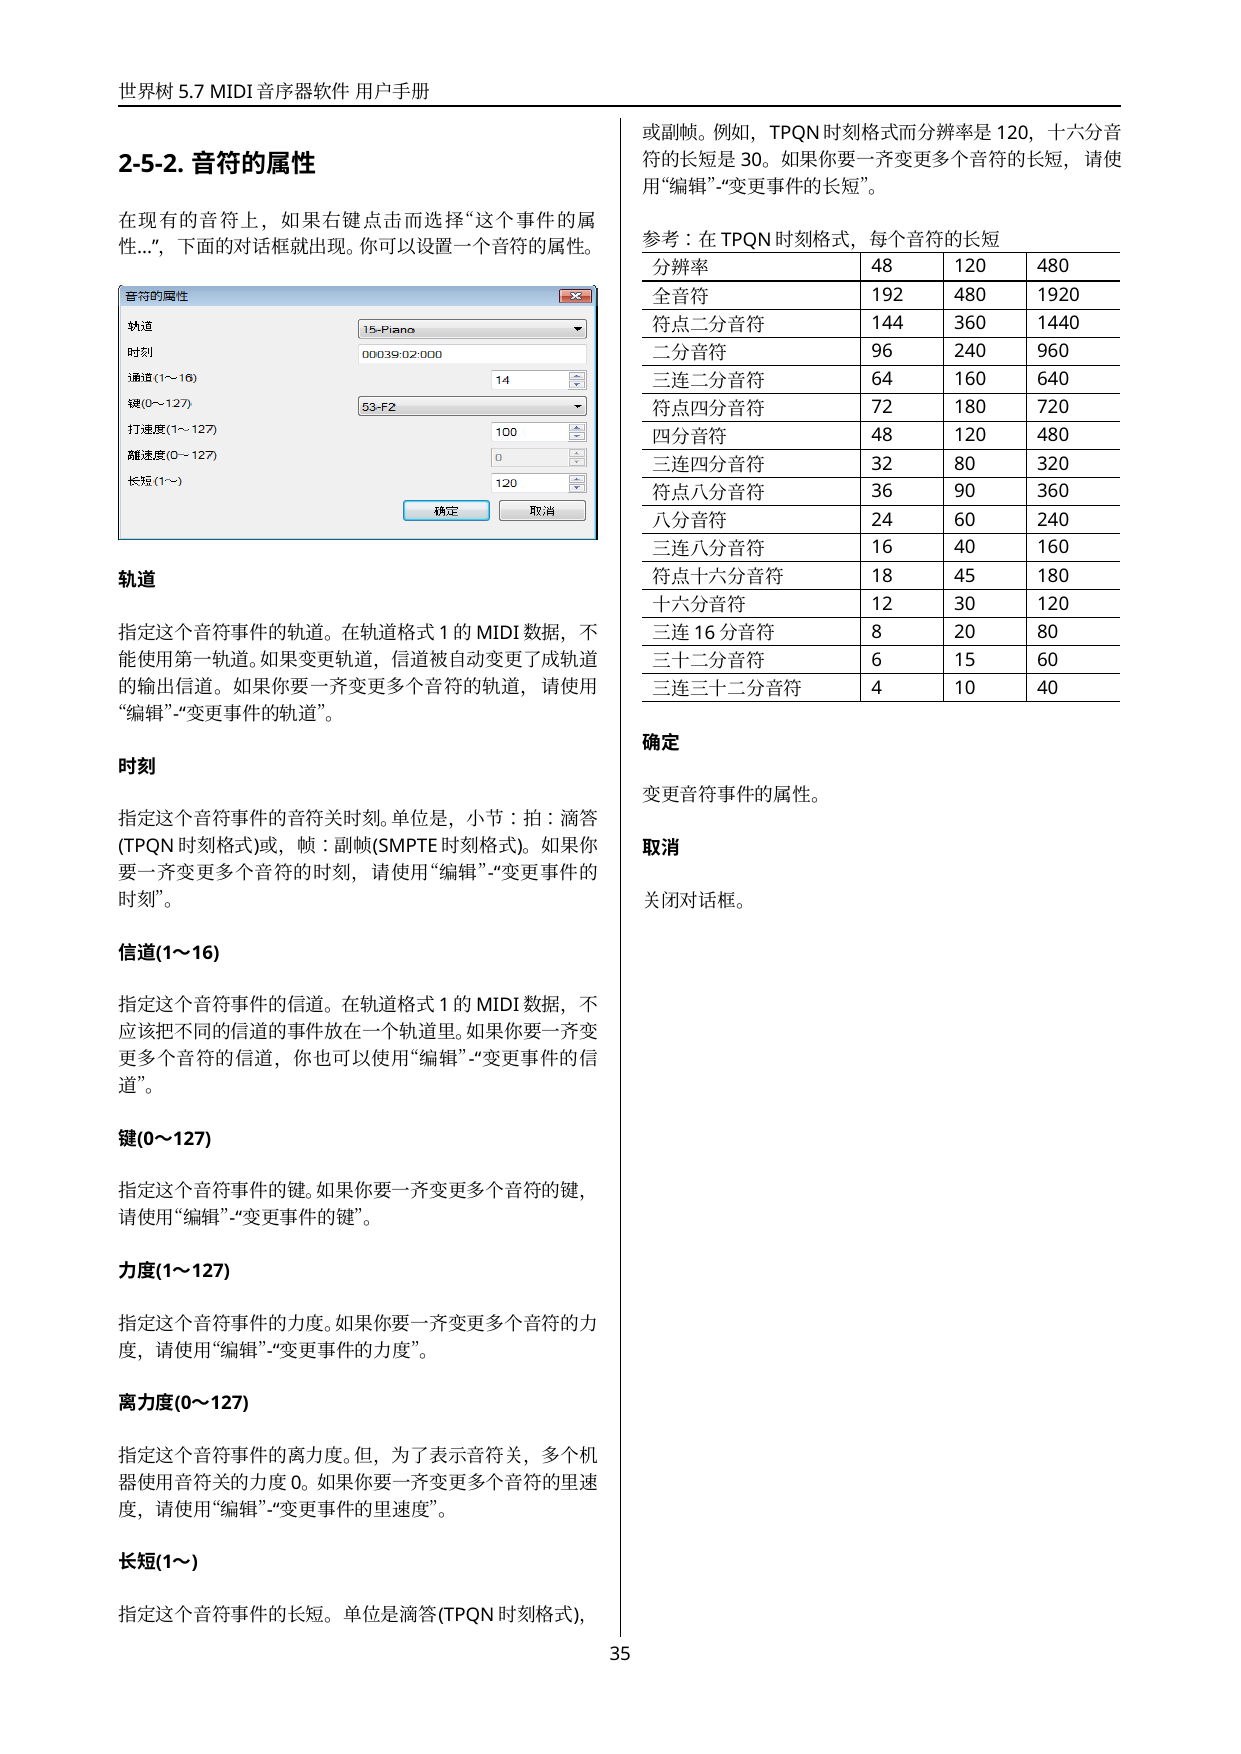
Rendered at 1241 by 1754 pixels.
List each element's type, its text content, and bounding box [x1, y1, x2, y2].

text 确定 [642, 727, 1122, 755]
table_cell 符点八分音符 [642, 478, 860, 505]
table_cell 三连三十二分音符 [642, 674, 860, 701]
table_cell 80 [1027, 618, 1120, 645]
text 参考：在TPQN时刻格式，每个音符的长短 [642, 224, 1122, 252]
text 键(0～127) [118, 1123, 598, 1151]
table_cell 64 [861, 366, 943, 393]
table_cell 96 [861, 338, 943, 365]
table_cell 720 [1027, 394, 1120, 421]
table_cell 60 [1027, 646, 1120, 673]
text 指定这个音符事件的键。如果你要一齐变更多个音符的键，请使用“编辑”-“变更事件的键”。 [118, 1176, 598, 1230]
table_cell 1440 [1027, 310, 1120, 337]
text 指定这个音符事件的音符关时刻。单位是，小节：拍：滴答(TPQN时刻格式)或，帧：副帧(SMPTE时刻格式)。如果你要一齐变更多个音符的时刻，请使用“编辑”-“变更事件的时刻”。 [118, 804, 598, 912]
text 离力度(0～127) [118, 1388, 598, 1415]
table_header 480 [1027, 253, 1120, 279]
table_cell 16 [861, 534, 943, 561]
table_cell 10 [944, 674, 1026, 701]
table_cell 960 [1027, 338, 1120, 365]
table_header 分辨率 [642, 253, 860, 279]
table_cell 6 [861, 646, 943, 673]
table_cell 180 [1027, 562, 1120, 589]
table_cell 30 [944, 590, 1026, 617]
table_header 120 [944, 253, 1026, 279]
table_cell 320 [1027, 450, 1120, 477]
table_cell 240 [1027, 506, 1120, 533]
table_cell 20 [944, 618, 1026, 645]
table_cell 40 [1027, 674, 1120, 701]
table_cell 60 [944, 506, 1026, 533]
table_cell 160 [944, 366, 1026, 393]
table_cell 三十二分音符 [642, 646, 860, 673]
table_cell 4 [861, 674, 943, 701]
table_cell 三连八分音符 [642, 534, 860, 561]
text 关闭对话框。 [642, 885, 1122, 912]
table_cell 32 [861, 450, 943, 477]
table_cell 160 [1027, 534, 1120, 561]
text 指定这个音符事件的力度。如果你要一齐变更多个音符的力度，请使用“编辑”-“变更事件的力度”。 [118, 1308, 598, 1362]
table_cell 三连四分音符 [642, 450, 860, 477]
table_cell 48 [861, 422, 943, 449]
table_cell 全音符 [642, 282, 860, 309]
table_cell 符点四分音符 [642, 394, 860, 421]
table_cell 80 [944, 450, 1026, 477]
table_cell 180 [944, 394, 1026, 421]
subtitle 2-5-2. 音符的属性 [118, 144, 598, 180]
table_cell 36 [861, 478, 943, 505]
table_cell 45 [944, 562, 1026, 589]
table_cell 符点二分音符 [642, 310, 860, 337]
table_cell 144 [861, 310, 943, 337]
text 长短(1～) [118, 1547, 598, 1574]
table_cell 三连16分音符 [642, 618, 860, 645]
table_header 48 [861, 253, 943, 279]
table_cell 360 [1027, 478, 1120, 505]
table_cell 640 [1027, 366, 1120, 393]
text 取消 [642, 833, 1122, 860]
table_cell 12 [861, 590, 943, 617]
table_cell 480 [1027, 422, 1120, 449]
table_cell 二分音符 [642, 338, 860, 365]
text 或副帧。例如，TPQN时刻格式而分辨率是120，十六分音符的长短是30。如果你要一齐变更多个音符的长短，请使用“编辑”-“变更事件的长短”。 [642, 118, 1122, 199]
table_cell 8 [861, 618, 943, 645]
table_cell 120 [1027, 590, 1120, 617]
text 指定这个音符事件的离力度。但，为了表示音符关，多个机器使用音符关的力度0。如果你要一齐变更多个音符的里速度，请使用“编辑”-“变更事件的里速度”。 [118, 1441, 598, 1522]
text 力度(1～127) [118, 1256, 598, 1283]
table_cell 符点十六分音符 [642, 562, 860, 589]
table_cell 120 [944, 422, 1026, 449]
table_cell 15 [944, 646, 1026, 673]
text 指定这个音符事件的信道。在轨道格式1的MIDI数据，不应该把不同的信道的事件放在一个轨道里。如果你要一齐变更多个音符的信道，你也可以使用“编辑”-“变更事件的信道”。 [118, 990, 598, 1098]
text 信道(1～16) [118, 937, 598, 964]
picture [118, 285, 598, 540]
text 轨道 [118, 565, 598, 592]
table_cell 十六分音符 [642, 590, 860, 617]
table_cell 72 [861, 394, 943, 421]
table_cell 360 [944, 310, 1026, 337]
table_cell 40 [944, 534, 1026, 561]
table_cell 1920 [1027, 282, 1120, 309]
table_cell 192 [861, 282, 943, 309]
table_cell 三连二分音符 [642, 366, 860, 393]
table_cell 90 [944, 478, 1026, 505]
text 时刻 [118, 751, 598, 778]
text 指定这个音符事件的长短。单位是滴答(TPQN时刻格式)， [118, 1600, 598, 1627]
table_cell 240 [944, 338, 1026, 365]
table_cell 八分音符 [642, 506, 860, 533]
text 指定这个音符事件的轨道。在轨道格式1的MIDI数据，不能使用第一轨道。如果变更轨道，信道被自动变更了成轨道的输出信道。如果你要一齐变更多个音符的轨道，请使用“编辑”-“变更事件的轨道”。 [118, 618, 598, 726]
table_cell 24 [861, 506, 943, 533]
text 变更音符事件的属性。 [642, 780, 1122, 807]
text 在现有的音符上，如果右键点击而选择“这个事件的属性...”，下面的对话框就出现。你可以设置一个音符的属性。 [118, 205, 598, 259]
table_cell 四分音符 [642, 422, 860, 449]
table_cell 480 [944, 282, 1026, 309]
table_cell 18 [861, 562, 943, 589]
